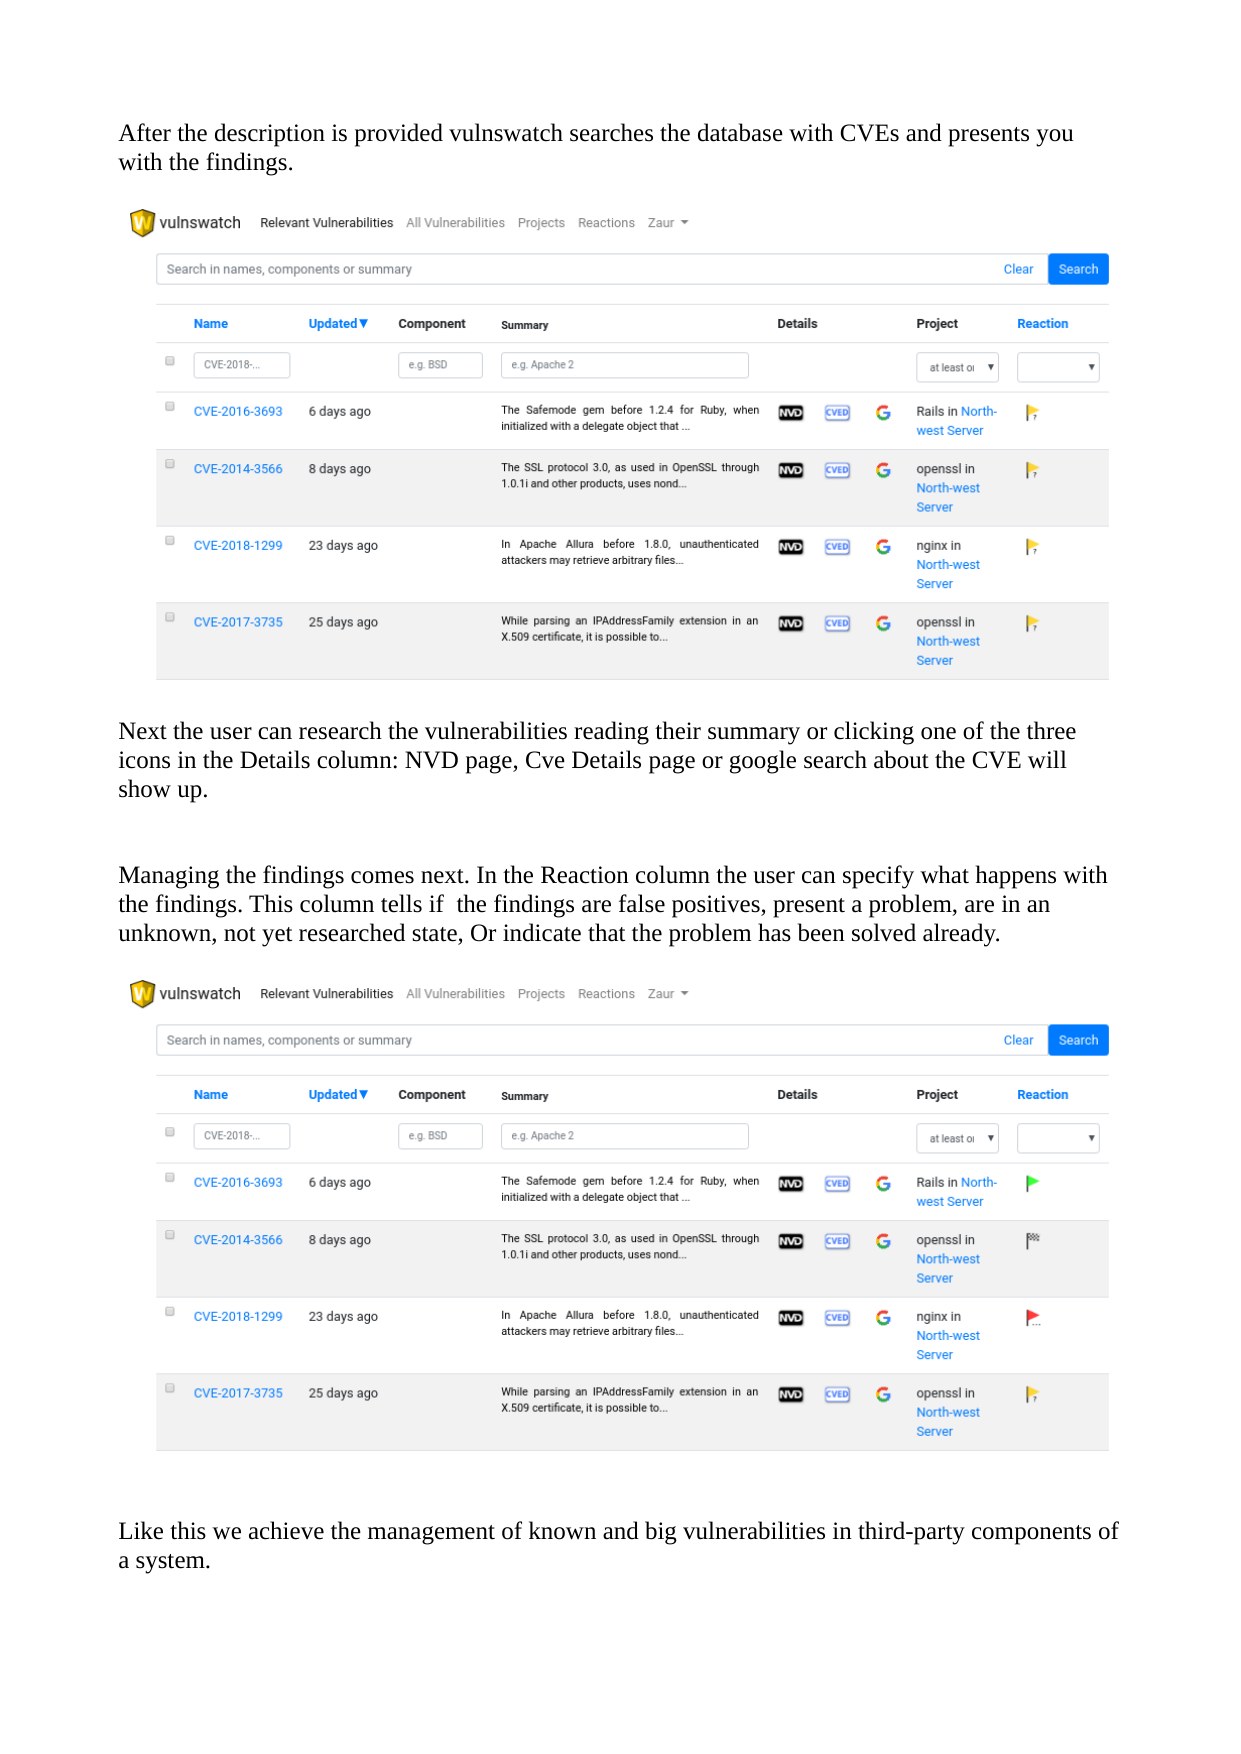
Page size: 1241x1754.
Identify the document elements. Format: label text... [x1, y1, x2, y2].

text Managing the findings comes next. In the Reaction column the user can specify what happens with the findings. This column tells if the findings are false positives, present a problem, are in an unknown, not yet researched state, Or indicate that the problem has been solved already. [118, 860, 1122, 946]
text Like this we achieve the management of known and big vulnerabilities in third-party components of a system. [118, 1516, 1122, 1573]
picture [118, 204, 1123, 688]
text Next the user can research the vulnerabilities reading their summary or clicking one of the three icons in the Details column: NVD page, Cve Details page or google search about the CVE will show up. [118, 716, 1122, 803]
text After the description is provided vulnswatch searches the database with CVEs and presents you with the findings. [118, 118, 1122, 176]
picture [118, 975, 1123, 1459]
